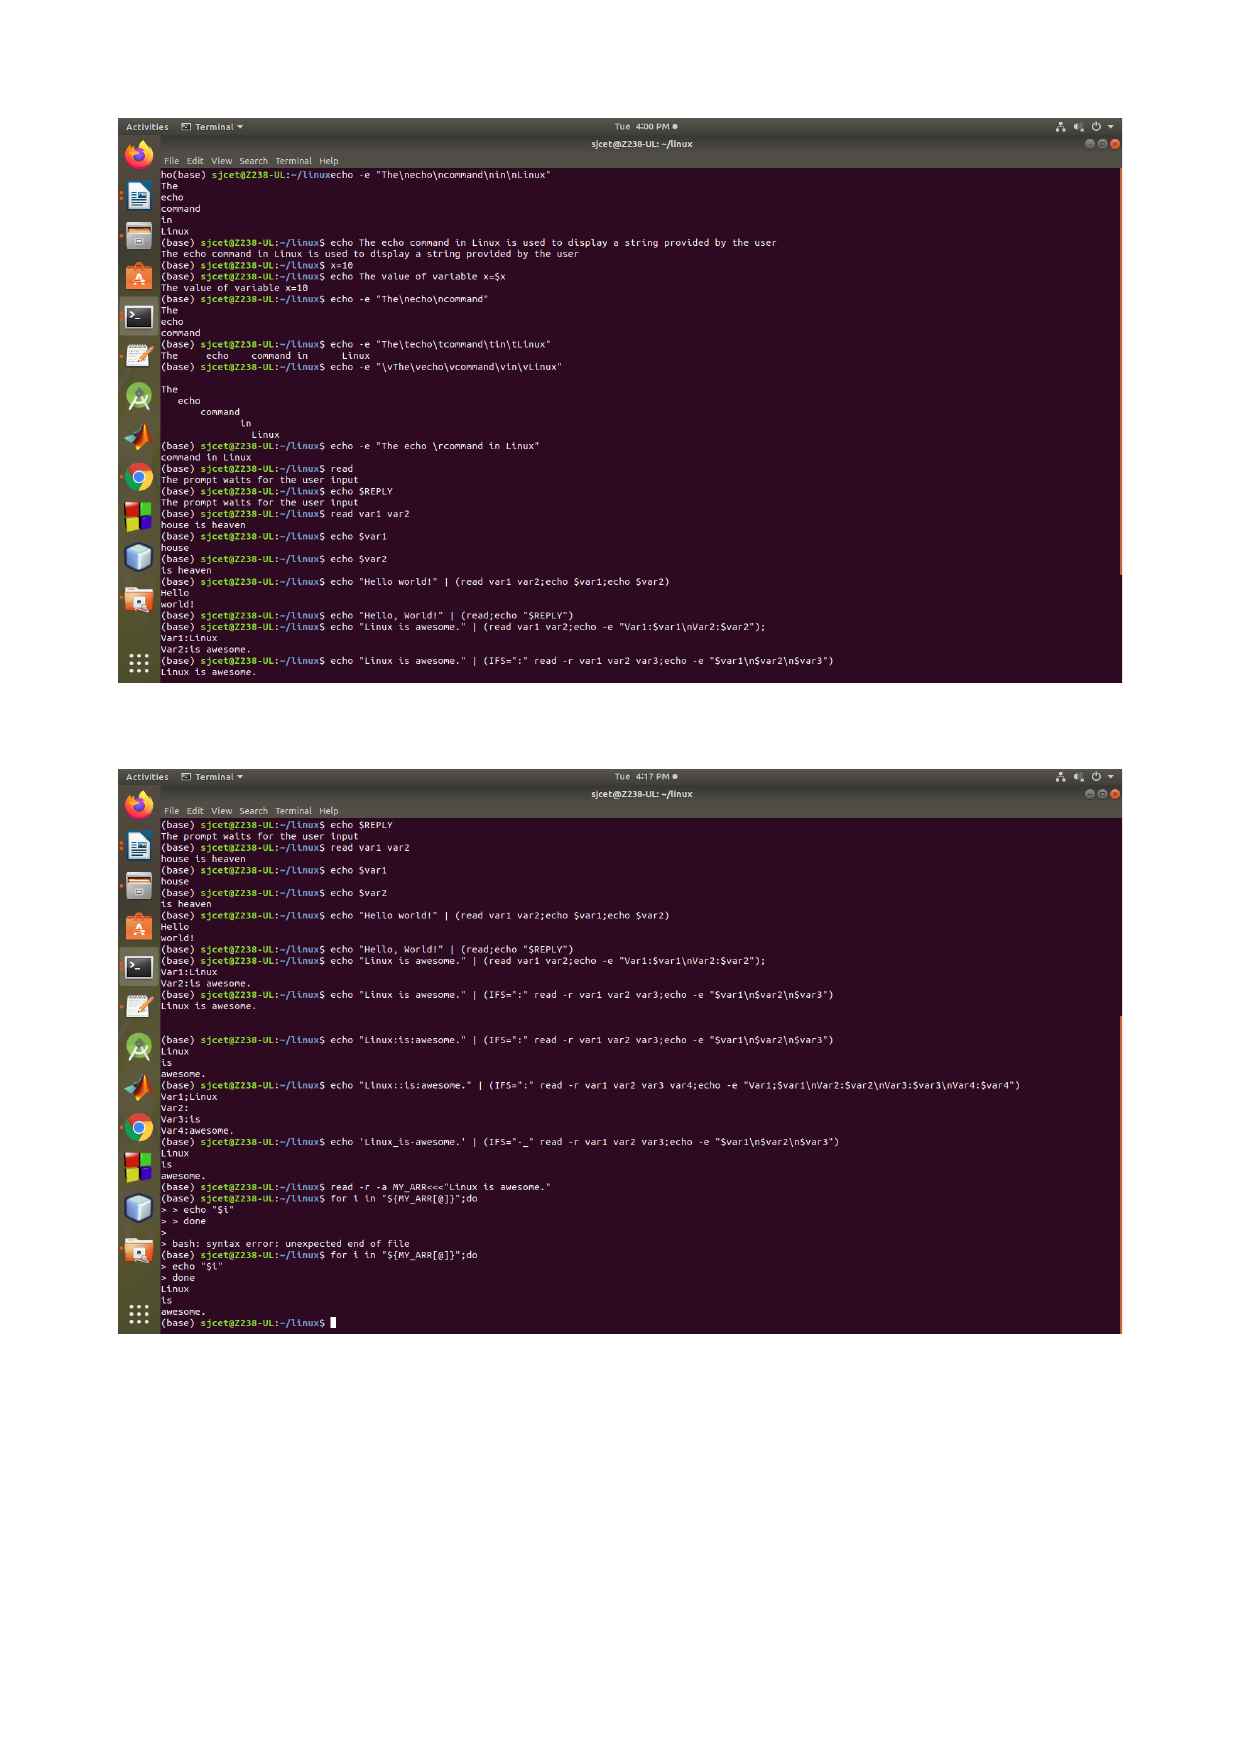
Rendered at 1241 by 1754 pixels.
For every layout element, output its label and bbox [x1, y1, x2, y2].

picture [118, 118, 1123, 683]
picture [118, 769, 1123, 1334]
